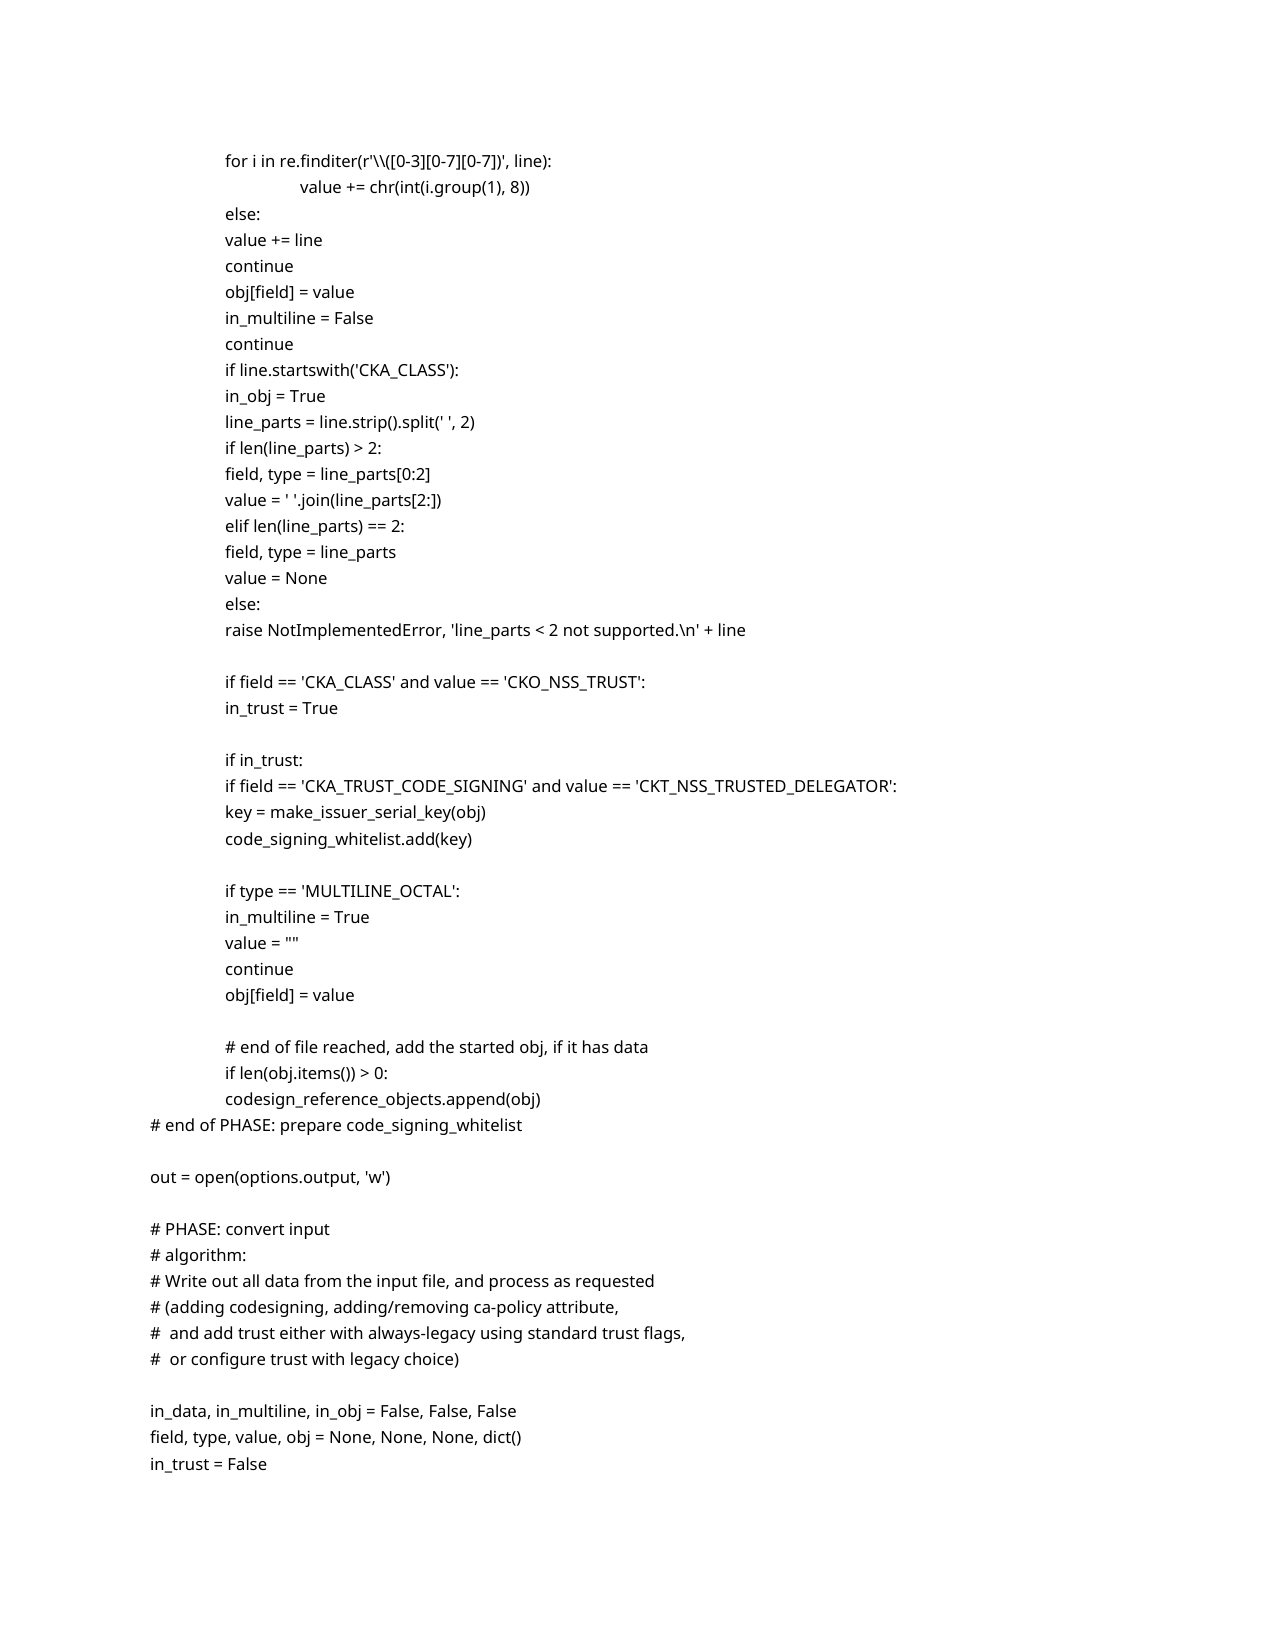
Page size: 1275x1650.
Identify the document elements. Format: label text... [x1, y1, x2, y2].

text in_trust = False [150, 1452, 1125, 1475]
text value = None [150, 567, 1125, 589]
text if in_trust: [150, 749, 1125, 772]
text # PHASE: convert input [150, 1218, 1125, 1240]
text if field == 'CKA_TRUST_CODE_SIGNING' and value == 'CKT_NSS_TRUSTED_DELEGATOR': [150, 775, 1125, 798]
text continue [150, 957, 1125, 980]
text # or configure trust with legacy choice) [150, 1348, 1125, 1371]
text # (adding codesigning, adding/removing ca-policy attribute, [150, 1296, 1125, 1318]
text in_multiline = False [150, 306, 1125, 329]
text value += line [150, 228, 1125, 251]
text elif len(line_parts) == 2: [150, 514, 1125, 537]
text # Write out all data from the input file, and process as requested [150, 1270, 1125, 1292]
text codesign_reference_objects.append(obj) [150, 1087, 1125, 1110]
text # and add trust either with always-legacy using standard trust flags, [150, 1322, 1125, 1344]
text field, type = line_parts [150, 541, 1125, 563]
text value += chr(int(i.group(1), 8)) [150, 176, 1125, 199]
text out = open(options.output, 'w') [150, 1166, 1125, 1188]
text in_obj = True [150, 384, 1125, 407]
text else: [150, 593, 1125, 615]
text field, type, value, obj = None, None, None, dict() [150, 1426, 1125, 1449]
text raise NotImplementedError, 'line_parts < 2 not supported.\n' + line [150, 619, 1125, 641]
text # end of PHASE: prepare code_signing_whitelist [150, 1113, 1125, 1136]
text if len(line_parts) > 2: [150, 436, 1125, 459]
text if field == 'CKA_CLASS' and value == 'CKO_NSS_TRUST': [150, 671, 1125, 693]
text code_signing_whitelist.add(key) [150, 827, 1125, 850]
text else: [150, 202, 1125, 225]
text for i in re.finditer(r'\\([0-3][0-7][0-7])', line): [150, 150, 1125, 173]
text value = "" [150, 931, 1125, 954]
text field, type = line_parts[0:2] [150, 462, 1125, 485]
text continue [150, 332, 1125, 355]
text if len(obj.items()) > 0: [150, 1061, 1125, 1084]
text in_multiline = True [150, 905, 1125, 928]
text obj[field] = value [150, 983, 1125, 1006]
text line_parts = line.strip().split(' ', 2) [150, 410, 1125, 433]
text obj[field] = value [150, 280, 1125, 303]
text if line.startswith('CKA_CLASS'): [150, 358, 1125, 381]
text # algorithm: [150, 1244, 1125, 1266]
text # end of file reached, add the started obj, if it has data [150, 1035, 1125, 1058]
text in_trust = True [150, 697, 1125, 719]
text continue [150, 254, 1125, 277]
text key = make_issuer_serial_key(obj) [150, 801, 1125, 824]
text if type == 'MULTILINE_OCTAL': [150, 879, 1125, 902]
text value = ' '.join(line_parts[2:]) [150, 488, 1125, 511]
text in_data, in_multiline, in_obj = False, False, False [150, 1400, 1125, 1423]
